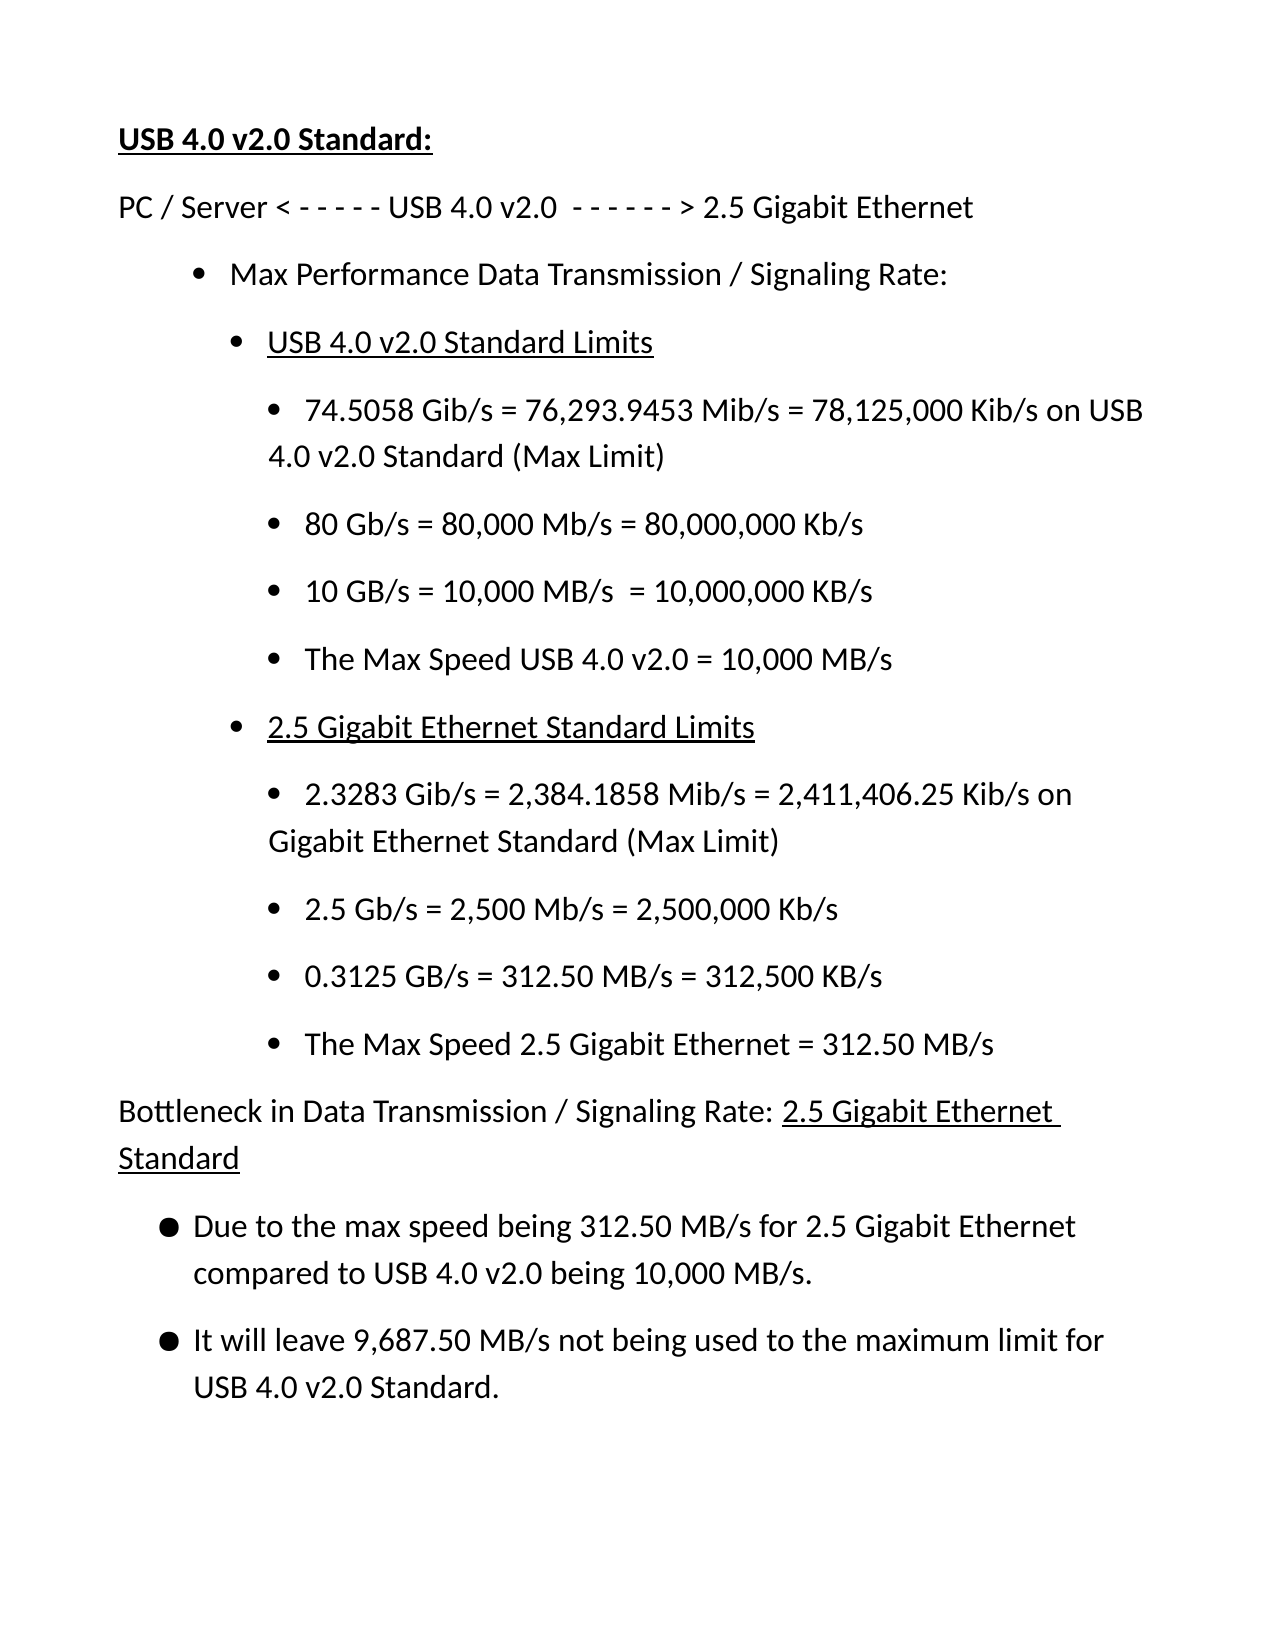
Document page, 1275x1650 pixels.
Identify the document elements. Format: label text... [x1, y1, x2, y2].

list USB 4.0 v2.0 Standard Limits [231, 321, 1157, 362]
text PC / Server < - - - - - USB 4.0 v2.0 - - - - - - > 2.5 Gigabit Ethernet [118, 186, 1157, 226]
list 80 Gb/s = 80,000 Mb/s = 80,000,000 Kb/s [268, 503, 1157, 544]
list It will leave 9,687.50 MB/s not being used to the maximum limit for USB 4.0 v2.0 Standard. [156, 1319, 1157, 1407]
list The Max Speed 2.5 Gigabit Ethernet = 312.50 MB/s [268, 1023, 1157, 1064]
list 2.5 Gb/s = 2,500 Mb/s = 2,500,000 Kb/s [268, 888, 1157, 928]
list 2.5 Gigabit Ethernet Standard Limits [231, 706, 1157, 746]
list 0.3125 GB/s = 312.50 MB/s = 312,500 KB/s [268, 955, 1157, 996]
list 2.3283 Gib/s = 2,384.1858 Mib/s = 2,411,406.25 Kib/s on Gigabit Ethernet Standard (Max Limit) [268, 773, 1157, 861]
list The Max Speed USB 4.0 v2.0 = 10,000 MB/s [268, 638, 1157, 679]
text Bottleneck in Data Transmission / Signaling Rate: 2.5 Gigabit Ethernet Standard [118, 1091, 1157, 1178]
text USB 4.0 v2.0 Standard: [118, 118, 1157, 159]
list 74.5058 Gib/s = 76,293.9453 Mib/s = 78,125,000 Kib/s on USB 4.0 v2.0 Standard (Max Limit) [268, 388, 1157, 476]
list 10 GB/s = 10,000 MB/s = 10,000,000 KB/s [268, 571, 1157, 611]
list Max Performance Data Transmission / Signaling Rate: [193, 253, 1157, 294]
list Due to the max speed being 312.50 MB/s for 2.5 Gigabit Ethernet compared to USB 4.0 v2.0 being 10,000 MB/s. [156, 1205, 1157, 1292]
